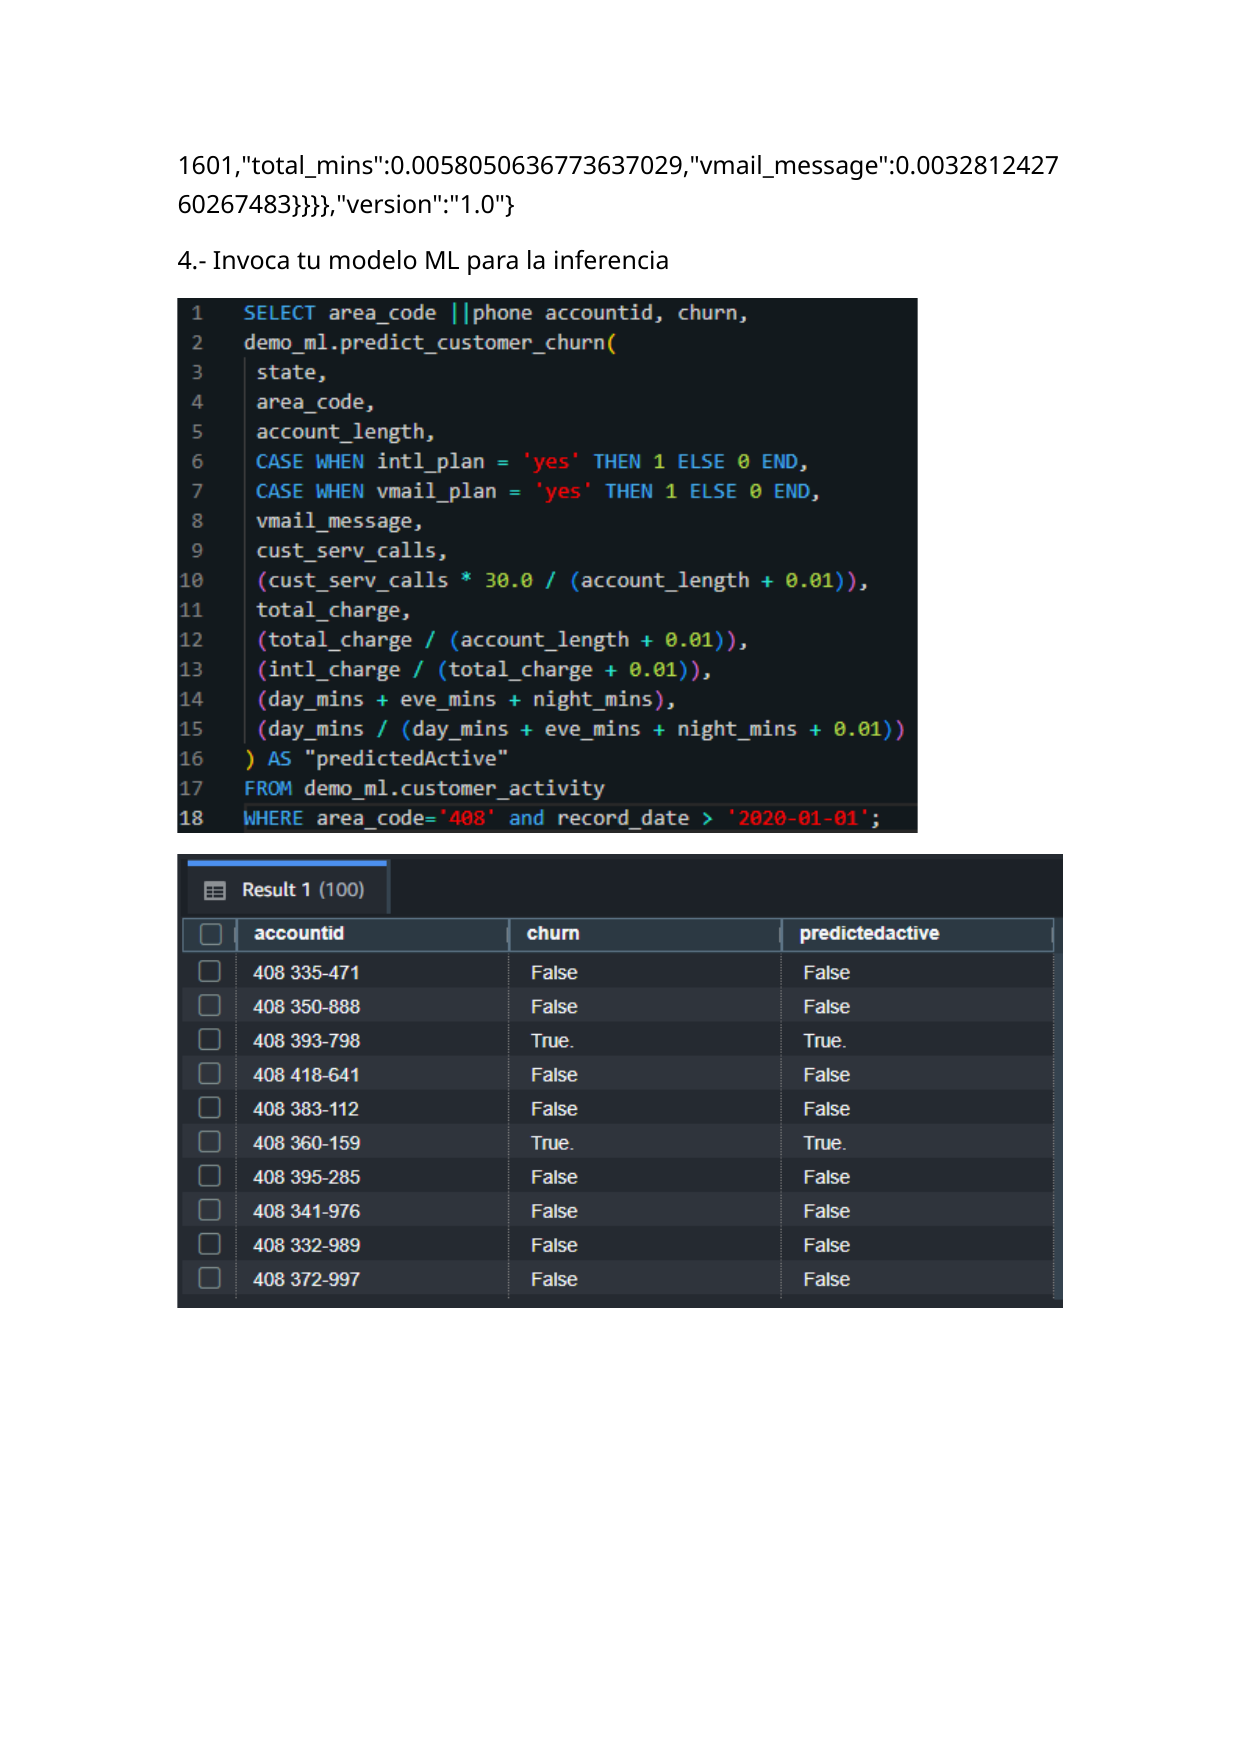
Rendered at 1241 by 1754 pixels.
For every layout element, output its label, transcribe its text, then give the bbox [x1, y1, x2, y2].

text 4.- Invoca tu modelo ML para la inferencia [177, 243, 1063, 277]
text 1601,"total_mins":0.0058050636773637029,"vmail_message":0.003281242760267483}}}},"version":"1.0"} [177, 148, 1063, 221]
